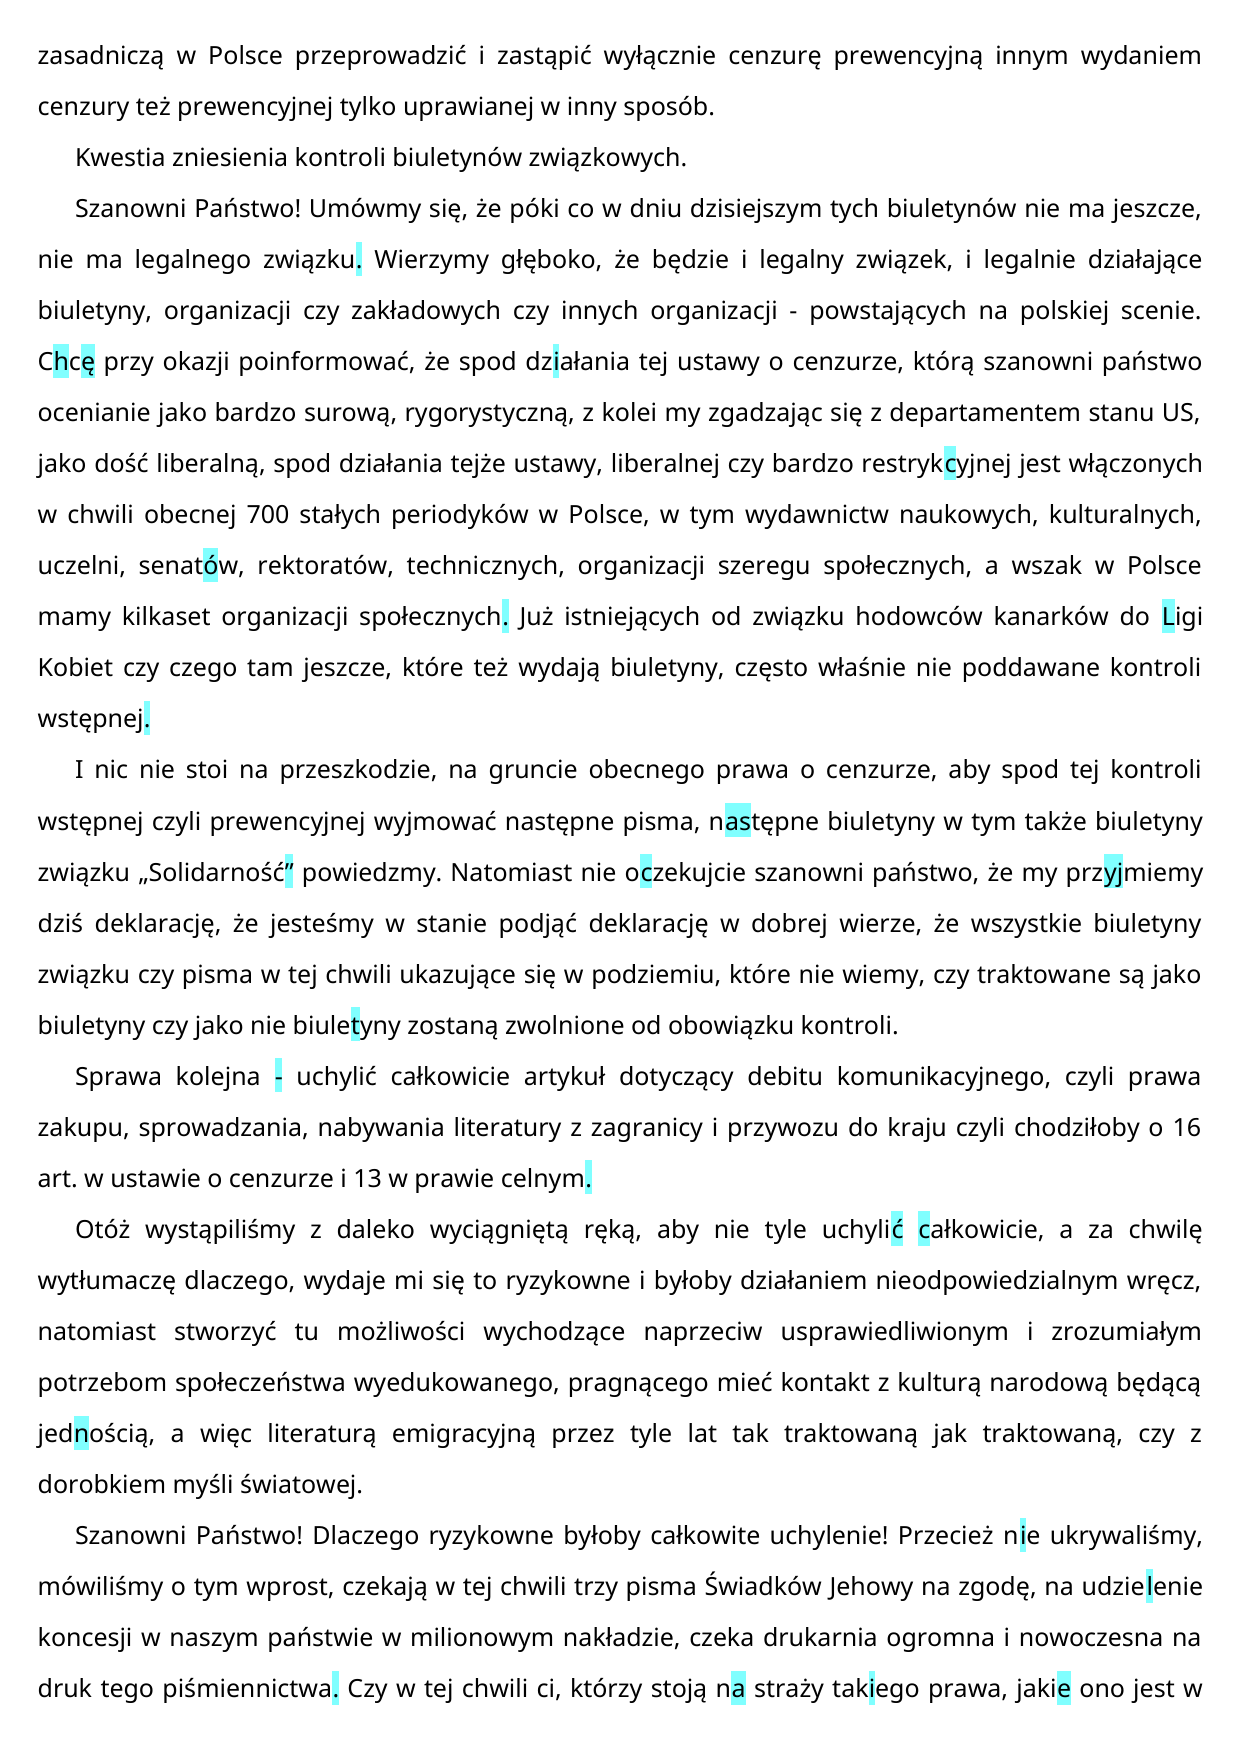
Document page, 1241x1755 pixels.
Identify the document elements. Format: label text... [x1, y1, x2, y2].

text Kwestia zniesienia kontroli biuletynów związkowych. [37, 139, 1203, 174]
text Sprawa kolejna - uchylić całkowicie artykuł dotyczący debitu komunikacyjnego, czyli prawa zakupu, sprowadzania, nabywania literatury z zagranicy i przywozu do kraju czyli chodziłoby o 16 art. w ustawie o cenzurze i 13 w prawie celnym. [37, 1058, 1203, 1194]
text Szanowni Państwo! Umówmy się, że póki co w dniu dzisiejszym tych biuletynów nie ma jeszcze, nie ma legalnego związku. Wierzymy głęboko, że będzie i legalny związek, i legalnie działające biuletyny, organizacji czy zakładowych czy innych organizacji - powstających na polskiej scenie. Chcę przy okazji poinformować, że spod działania tej ustawy o cenzurze, którą szanowni państwo ocenianie jako bardzo surową, rygorystyczną, z kolei my zgadzając się z departamentem stanu US, jako dość liberalną, spod działania tejże ustawy, liberalnej czy bardzo restrykcyjnej jest włączonych w chwili obecnej 700 stałych periodyków w Polsce, w tym wydawnictw naukowych, kulturalnych, uczelni, senatów, rektoratów, technicznych, organizacji szeregu społecznych, a wszak w Polsce mamy kilkaset organizacji społecznych. Już istniejących od związku hodowców kanarków do Ligi Kobiet czy czego tam jeszcze, które też wydają biuletyny, często właśnie nie poddawane kontroli wstępnej. [37, 191, 1203, 735]
text Szanowni Państwo! Dlaczego ryzykowne byłoby całkowite uchylenie! Przecież nie ukrywaliśmy, mówiliśmy o tym wprost, czekają w tej chwili trzy pisma Świadków Jehowy na zgodę, na udzielenie koncesji w naszym państwie w milionowym nakładzie, czeka drukarnia ogromna i nowoczesna na druk tego piśmiennictwa. Czy w tej chwili ci, którzy stoją na straży takiego prawa, jakie ono jest w [37, 1518, 1203, 1705]
text Otóż wystąpiliśmy z daleko wyciągniętą ręką, aby nie tyle uchylić całkowicie, a za chwilę wytłumaczę dlaczego, wydaje mi się to ryzykowne i byłoby działaniem nieodpowiedzialnym wręcz, natomiast stworzyć tu możliwości wychodzące naprzeciw usprawiedliwionym i zrozumiałym potrzebom społeczeństwa wyedukowanego, pragnącego mieć kontakt z kulturą narodową będącą jednością, a więc literaturą emigracyjną przez tyle lat tak traktowaną jak traktowaną, czy z dorobkiem myśli światowej. [37, 1211, 1203, 1501]
text zasadniczą w Polsce przeprowadzić i zastąpić wyłącznie cenzurę prewencyjną innym wydaniem cenzury też prewencyjnej tylko uprawianej w inny sposób. [37, 37, 1203, 123]
text I nic nie stoi na przeszkodzie, na gruncie obecnego prawa o cenzurze, aby spod tej kontroli wstępnej czyli prewencyjnej wyjmować następne pisma, następne biuletyny w tym także biuletyny związku „Solidarność” powiedzmy. Natomiast nie oczekujcie szanowni państwo, że my przyjmiemy dziś deklarację, że jesteśmy w stanie podjąć deklarację w dobrej wierze, że wszystkie biuletyny związku czy pisma w tej chwili ukazujące się w podziemiu, które nie wiemy, czy traktowane są jako biuletyny czy jako nie biuletyny zostaną zwolnione od obowiązku kontroli. [37, 752, 1203, 1041]
